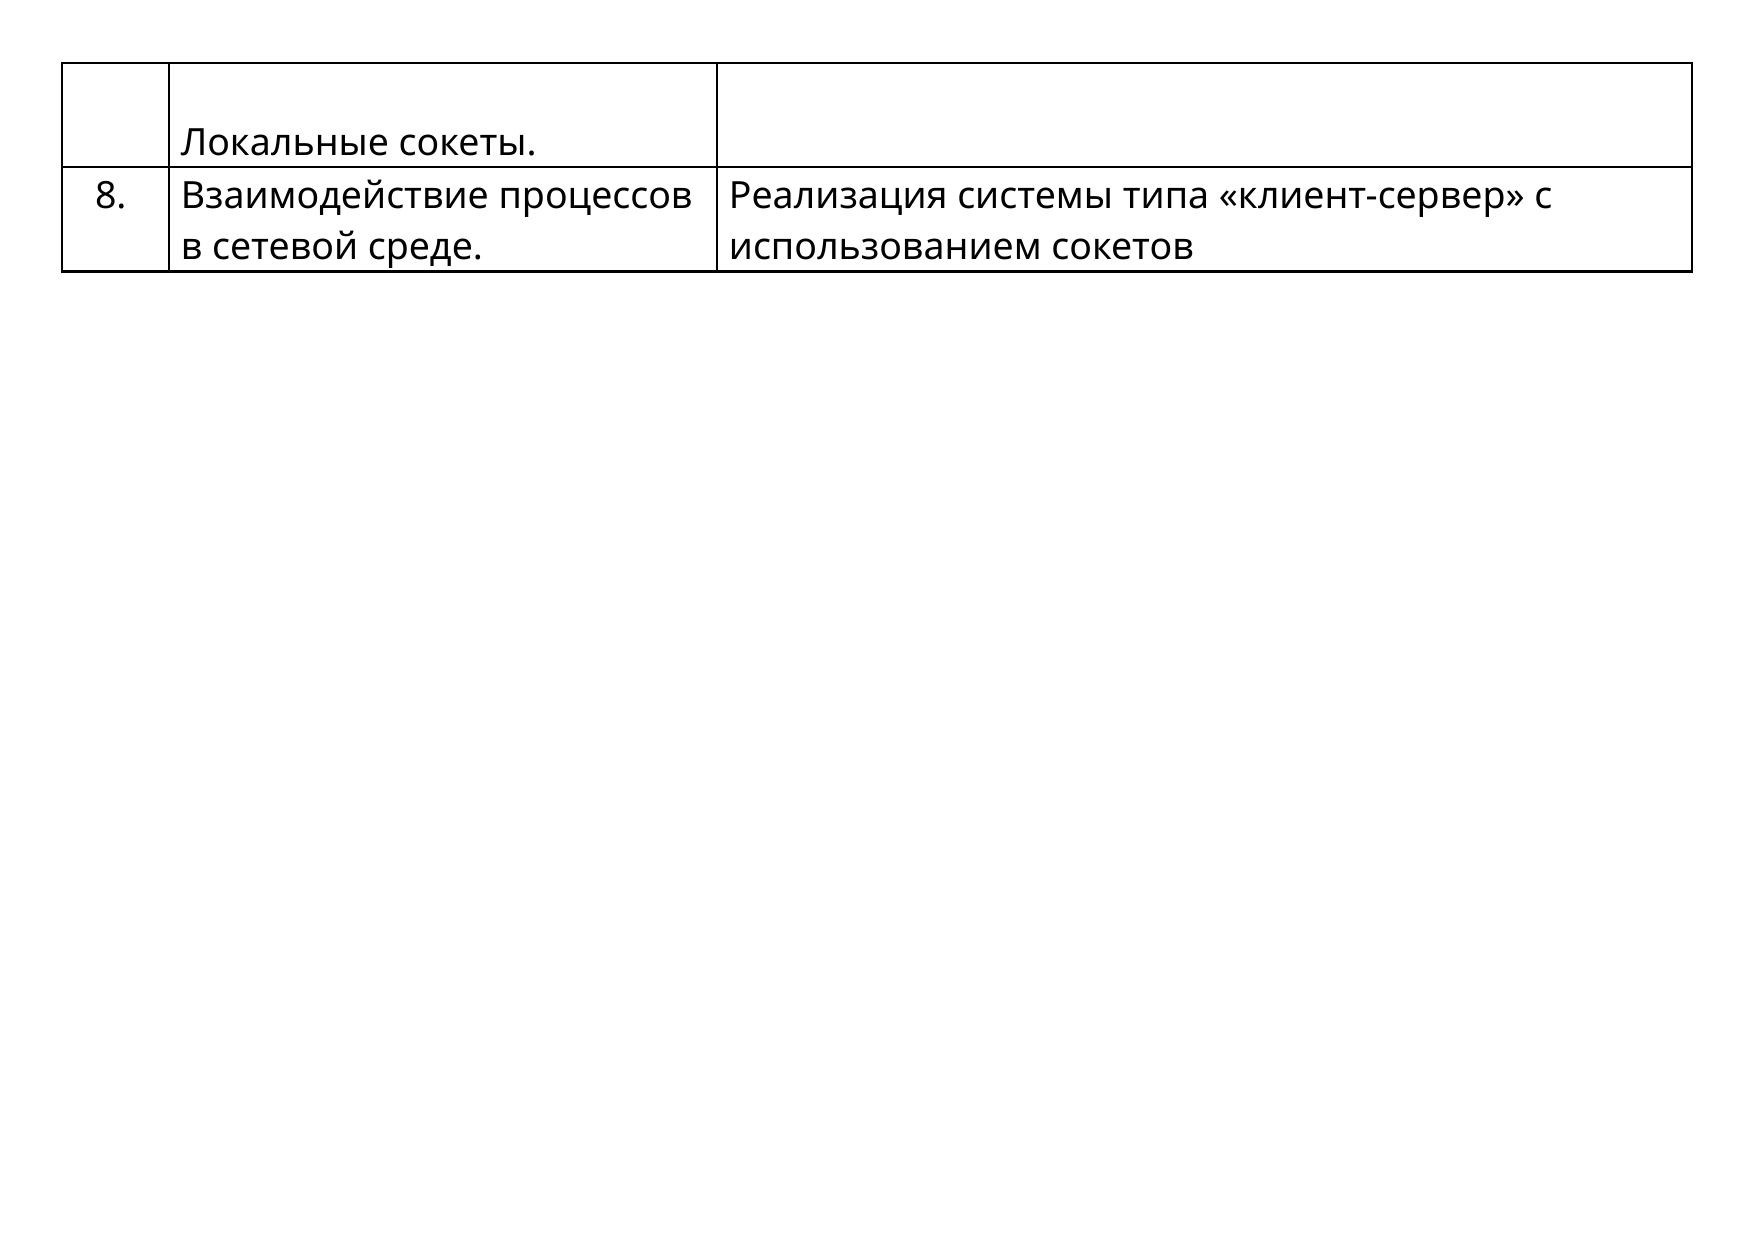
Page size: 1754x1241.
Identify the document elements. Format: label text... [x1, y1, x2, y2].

table_cell Реализация системы типа «клиент-сервер» с использованием сокетов [718, 168, 1691, 270]
table_cell [63, 168, 168, 270]
table_cell Взаимодействие процессов в сетевой среде. [170, 168, 716, 270]
table_cell Локальные сокеты. [170, 64, 716, 166]
table_cell [63, 64, 168, 166]
table_cell [718, 64, 1691, 166]
